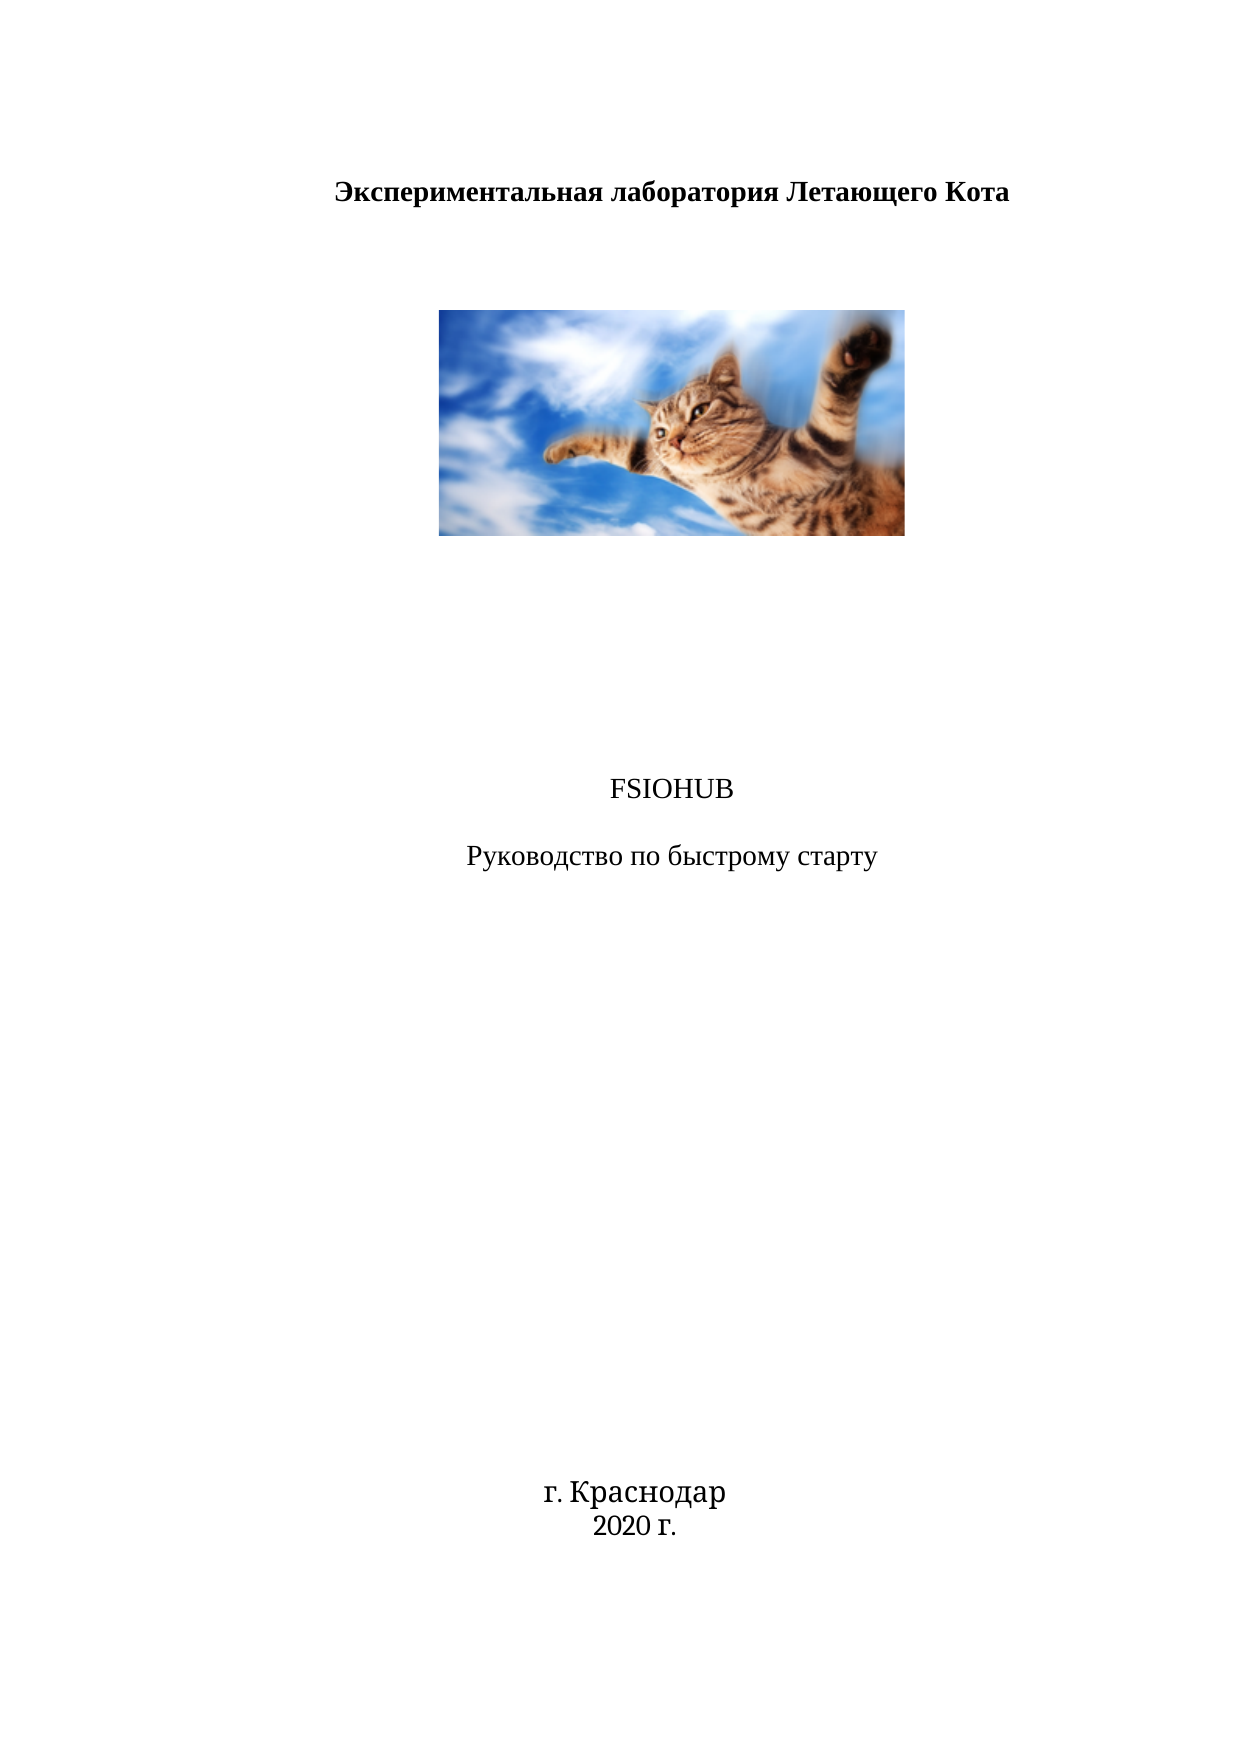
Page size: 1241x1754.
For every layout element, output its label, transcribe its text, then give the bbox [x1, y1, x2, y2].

text Экспериментальная лаборатория Летающего Кота [148, 174, 1122, 208]
text Руководство по быстрому старту [148, 838, 1122, 872]
picture [438, 310, 905, 536]
text 2020 г. [148, 1509, 1122, 1543]
text FSIOHUB [148, 771, 1122, 805]
text г. Краснодар [148, 1476, 1122, 1509]
